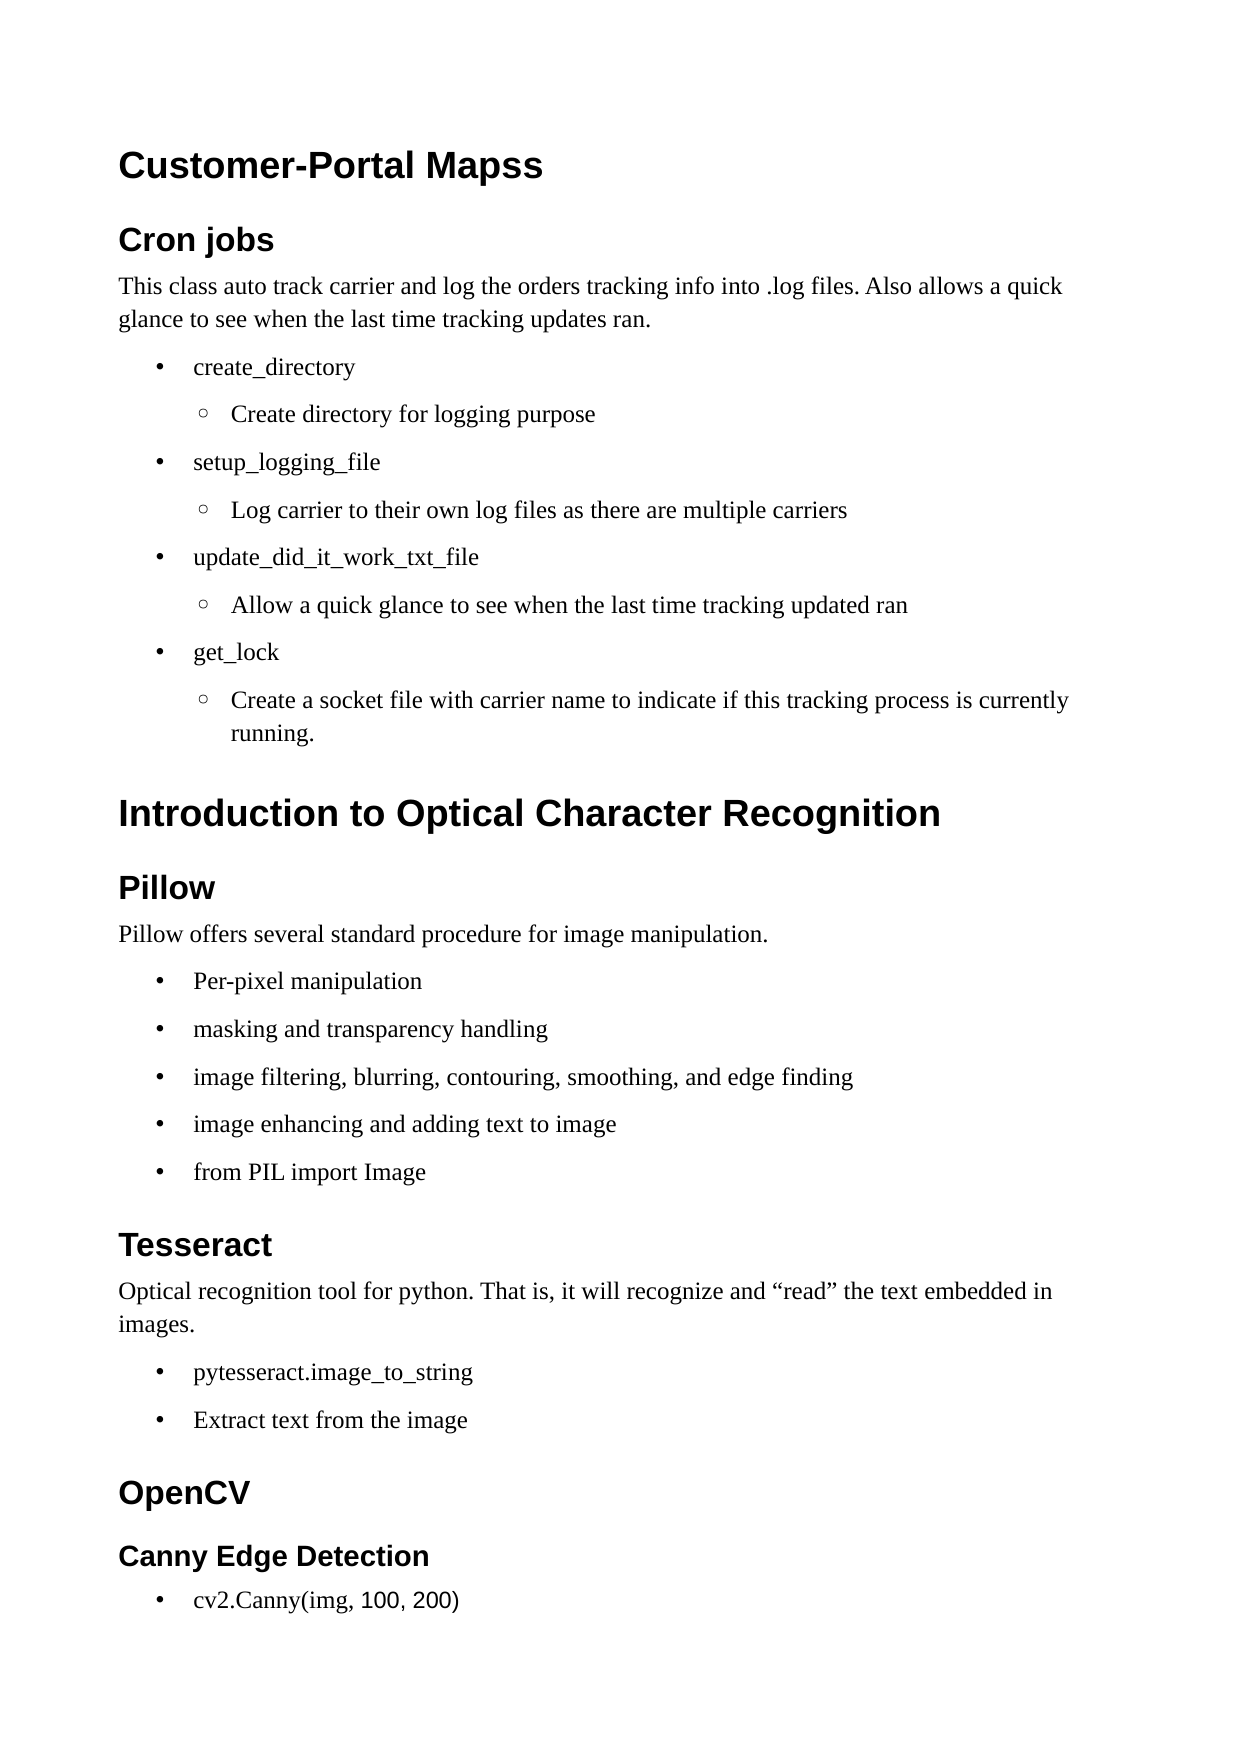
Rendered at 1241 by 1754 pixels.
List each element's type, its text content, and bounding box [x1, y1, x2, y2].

list from PIL import Image [156, 1157, 1122, 1186]
list create_directory [156, 352, 1122, 381]
text Pillow offers several standard procedure for image manipulation. [118, 919, 1122, 948]
list image enhancing and adding text to image [156, 1109, 1122, 1138]
subtitle Tesseract [118, 1225, 1122, 1264]
subtitle OpenCV [118, 1473, 1122, 1512]
subtitle Customer-Portal Mapss [118, 143, 1122, 187]
list get_lock [156, 637, 1122, 666]
text Optical recognition tool for python. That is, it will recognize and “read” the text embedded in images. [118, 1276, 1122, 1338]
list Per-pixel manipulation [156, 966, 1122, 995]
list cv2.Canny(img, 100, 200) [156, 1585, 1122, 1614]
list Allow a quick glance to see when the last time tracking updated ran [193, 590, 1122, 619]
list setup_logging_file [156, 447, 1122, 476]
list masking and transparency handling [156, 1014, 1122, 1043]
list pytesseract.image_to_string [156, 1357, 1122, 1386]
list image filtering, blurring, contouring, smoothing, and edge finding [156, 1062, 1122, 1090]
subtitle Pillow [118, 868, 1122, 906]
subtitle Introduction to Optical Character Recognition [118, 791, 1122, 834]
subtitle Canny Edge Detection [118, 1539, 1122, 1573]
list update_did_it_work_txt_file [156, 542, 1122, 571]
text This class auto track carrier and log the orders tracking info into .log files. Also allows a quick glance to see when the last time tracking updates ran. [118, 271, 1122, 333]
list Create directory for logging purpose [193, 399, 1122, 428]
list Log carrier to their own log files as there are multiple carriers [193, 495, 1122, 523]
subtitle Cron jobs [118, 220, 1122, 259]
list Extract text from the image [156, 1405, 1122, 1433]
list Create a socket file with carrier name to indicate if this tracking process is currently running. [193, 685, 1122, 747]
